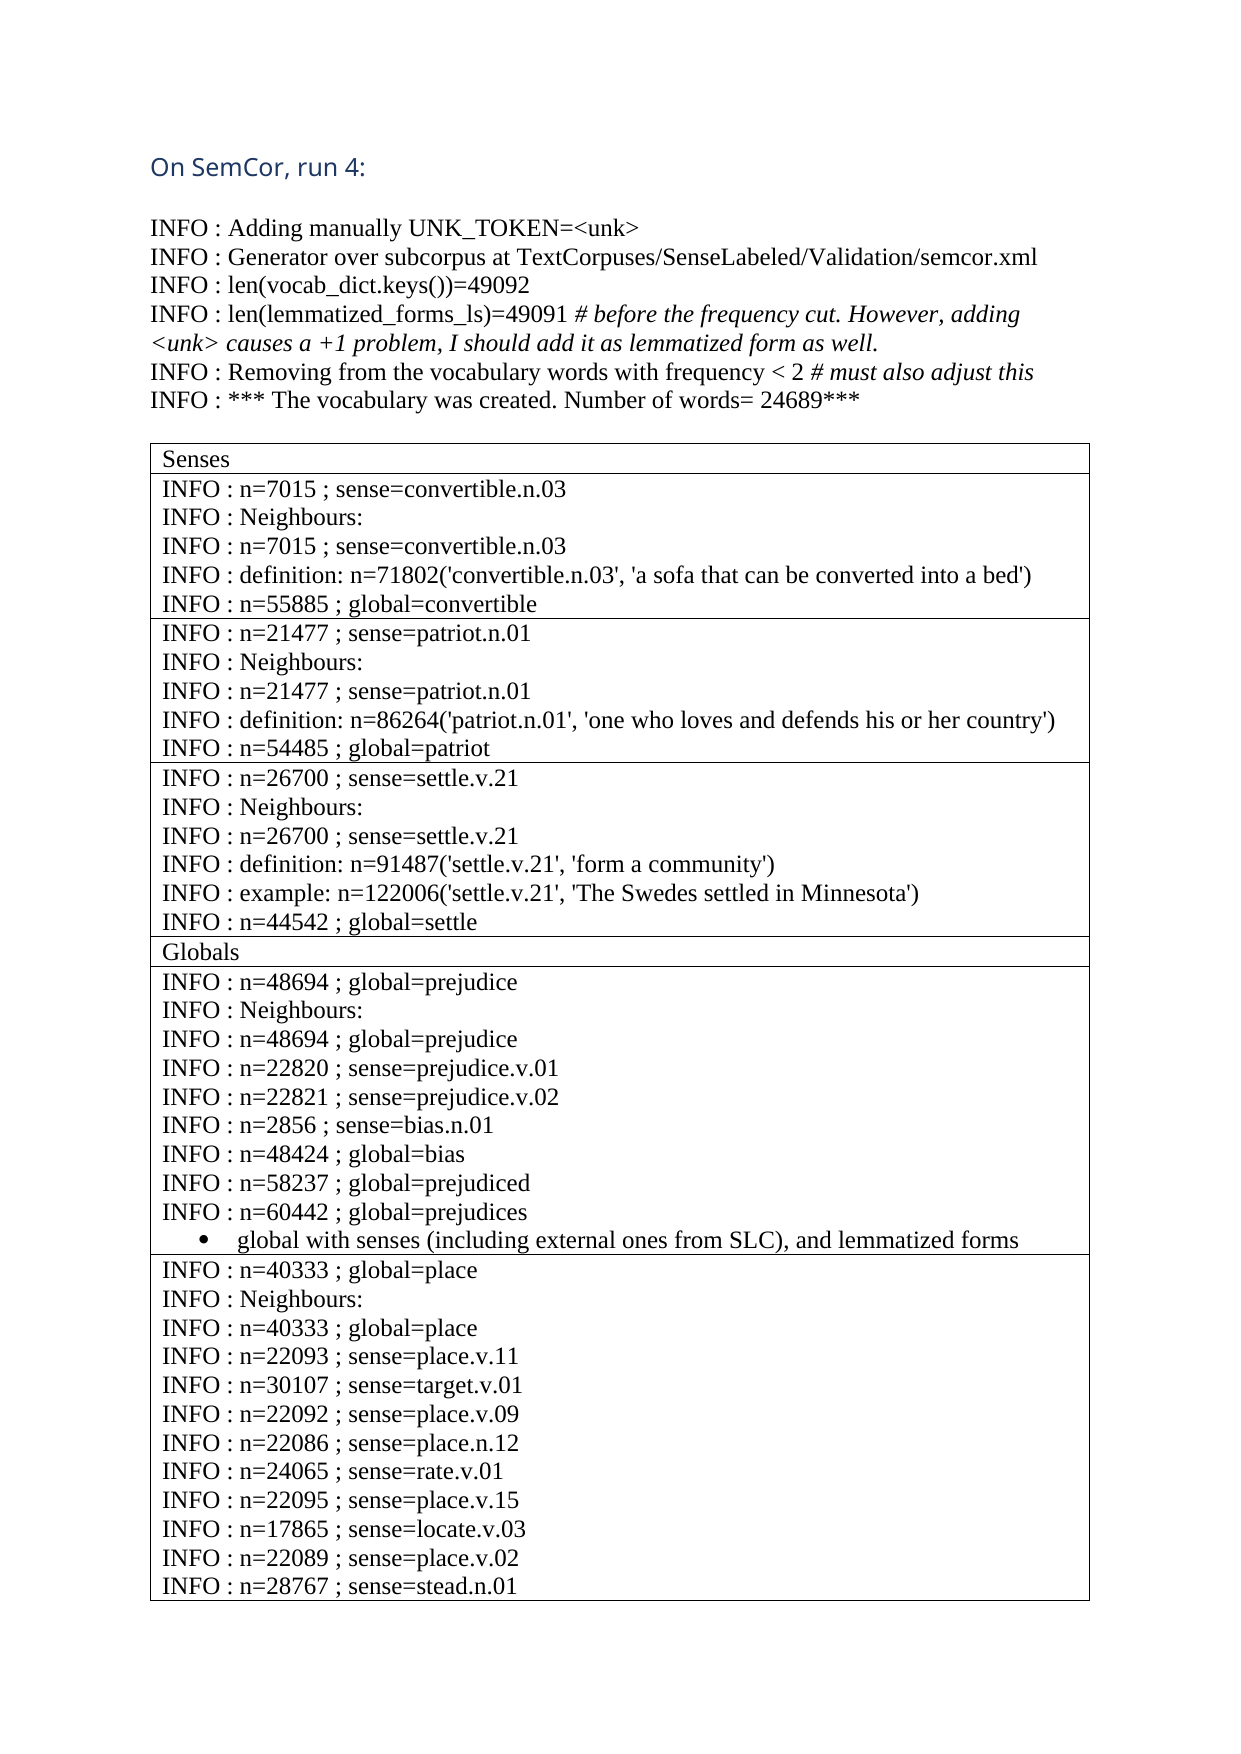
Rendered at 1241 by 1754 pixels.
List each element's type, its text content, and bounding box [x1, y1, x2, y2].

table_cell INFO : n=48694 ; global=prejudice INFO : Neighbours: INFO : n=48694 ; global=prejudice INFO : n=22820 ; sense=prejudice.v.01 INFO : n=22821 ; sense=prejudice.v.02 INFO : n=2856 ; sense=bias.n.01 INFO : n=48424 ; global=bias INFO : n=58237 ; global=prejudiced INFO : n=60442 ; global=prejudices global with senses (including external ones from SLC), and lemmatized forms [151, 967, 1089, 1254]
text INFO : len(vocab_dict.keys())=49092 [150, 270, 1090, 299]
text INFO : Generator over subcorpus at TextCorpuses/SenseLabeled/Validation/semcor.xml [150, 242, 1090, 270]
text INFO : *** The vocabulary was created. Number of words= 24689*** [150, 385, 1090, 414]
table_header Senses [151, 444, 1089, 473]
text INFO : len(lemmatized_forms_ls)=49091 # before the frequency cut. However, adding <unk> causes a +1 problem, I should add it as lemmatized form as well. [150, 299, 1090, 357]
table_cell INFO : n=26700 ; sense=settle.v.21 INFO : Neighbours: INFO : n=26700 ; sense=settle.v.21 INFO : definition: n=91487('settle.v.21', 'form a community') INFO : example: n=122006('settle.v.21', 'The Swedes settled in Minnesota') INFO : n=44542 ; global=settle [151, 763, 1089, 936]
subtitle On SemCor, run 4: [150, 150, 1090, 184]
text INFO : Removing from the vocabulary words with frequency < 2 # must also adjust this [150, 357, 1090, 385]
table_cell INFO : n=21477 ; sense=patriot.n.01 INFO : Neighbours: INFO : n=21477 ; sense=patriot.n.01 INFO : definition: n=86264('patriot.n.01', 'one who loves and defends his or her country') INFO : n=54485 ; global=patriot [151, 619, 1089, 762]
table_cell INFO : n=7015 ; sense=convertible.n.03 INFO : Neighbours: INFO : n=7015 ; sense=convertible.n.03 INFO : definition: n=71802('convertible.n.03', 'a sofa that can be converted into a bed') INFO : n=55885 ; global=convertible [151, 474, 1089, 617]
table_cell Globals [151, 937, 1089, 966]
text INFO : Adding manually UNK_TOKEN=<unk> [150, 213, 1090, 242]
table_cell INFO : n=40333 ; global=place INFO : Neighbours: INFO : n=40333 ; global=place INFO : n=22093 ; sense=place.v.11 INFO : n=30107 ; sense=target.v.01 INFO : n=22092 ; sense=place.v.09 INFO : n=22086 ; sense=place.n.12 INFO : n=24065 ; sense=rate.v.01 INFO : n=22095 ; sense=place.v.15 INFO : n=17865 ; sense=locate.v.03 INFO : n=22089 ; sense=place.v.02 INFO : n=28767 ; sense=stead.n.01 [151, 1255, 1089, 1600]
